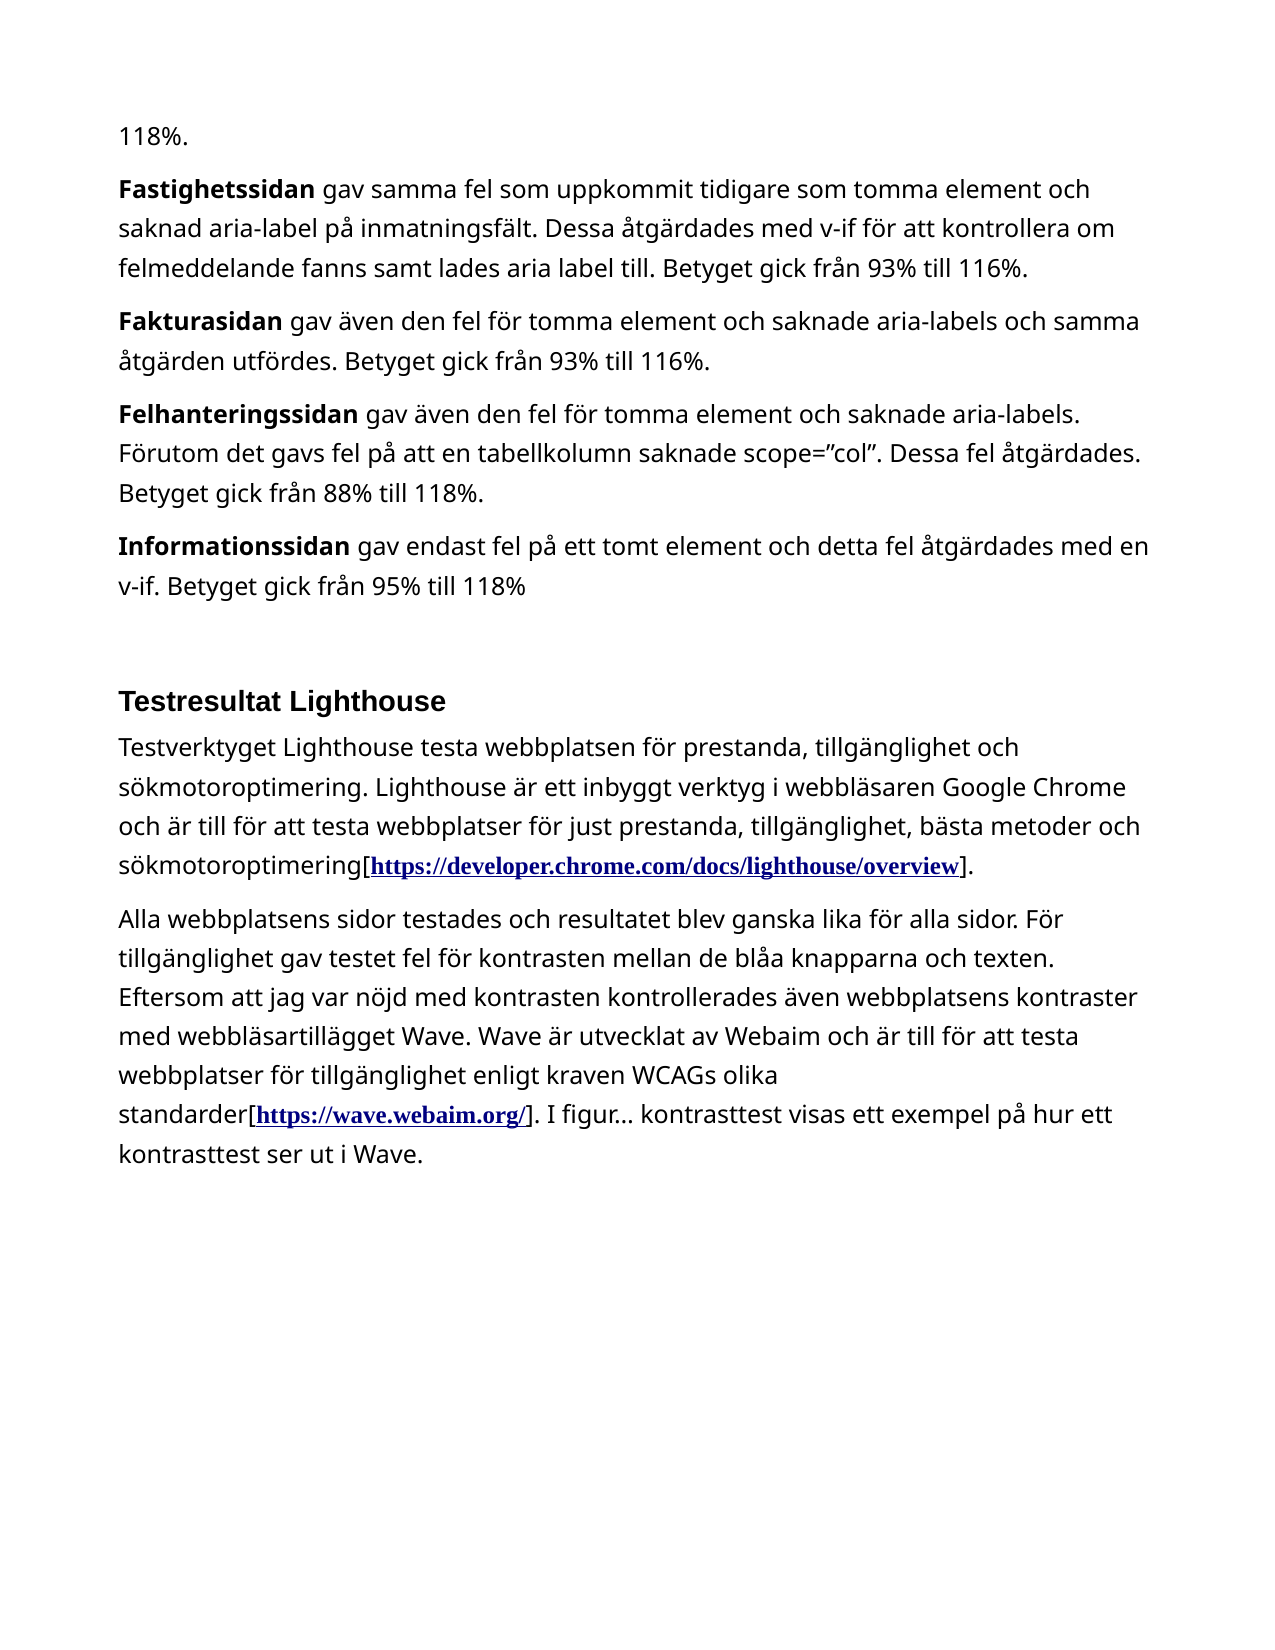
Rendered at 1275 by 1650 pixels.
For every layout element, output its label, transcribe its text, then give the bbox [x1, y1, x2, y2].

text Fastighetssidan gav samma fel som uppkommit tidigare som tomma element och saknad aria-label på inmatningsfält. Dessa åtgärdades med v-if för att kontrollera om felmeddelande fanns samt lades aria label till. Betyget gick från 93% till 116%. [118, 172, 1157, 284]
text 118%. [118, 118, 1157, 152]
text Felhanteringssidan gav även den fel för tomma element och saknade aria-labels. Förutom det gavs fel på att en tabellkolumn saknade scope=”col”. Dessa fel åtgärdades. Betyget gick från 88% till 118%. [118, 397, 1157, 509]
text Fakturasidan gav även den fel för tomma element och saknade aria-labels och samma åtgärden utfördes. Betyget gick från 93% till 116%. [118, 304, 1157, 377]
text Testverktyget Lighthouse testa webbplatsen för prestanda, tillgänglighet och sökmotoroptimering. Lighthouse är ett inbyggt verktyg i webbläsaren Google Chrome och är till för att testa webbplatser för just prestanda, tillgänglighet, bästa metoder och sökmotoroptimering[https://developer.chrome.com/docs/lighthouse/overview]. [118, 730, 1157, 882]
subtitle Testresultat Lighthouse [118, 684, 1157, 718]
text Informationssidan gav endast fel på ett tomt element och detta fel åtgärdades med en v-if. Betyget gick från 95% till 118% [118, 529, 1157, 602]
text Alla webbplatsens sidor testades och resultatet blev ganska lika för alla sidor. För tillgänglighet gav testet fel för kontrasten mellan de blåa knapparna och texten. Eftersom att jag var nöjd med kontrasten kontrollerades även webbplatsens kontraster med webbläsartillägget Wave. Wave är utvecklat av Webaim och är till för att testa webbplatser för tillgänglighet enligt kraven WCAGs olika standarder[https://wave.webaim.org/]. I figur… kontrasttest visas ett exempel på hur ett kontrasttest ser ut i Wave. [118, 901, 1157, 1170]
